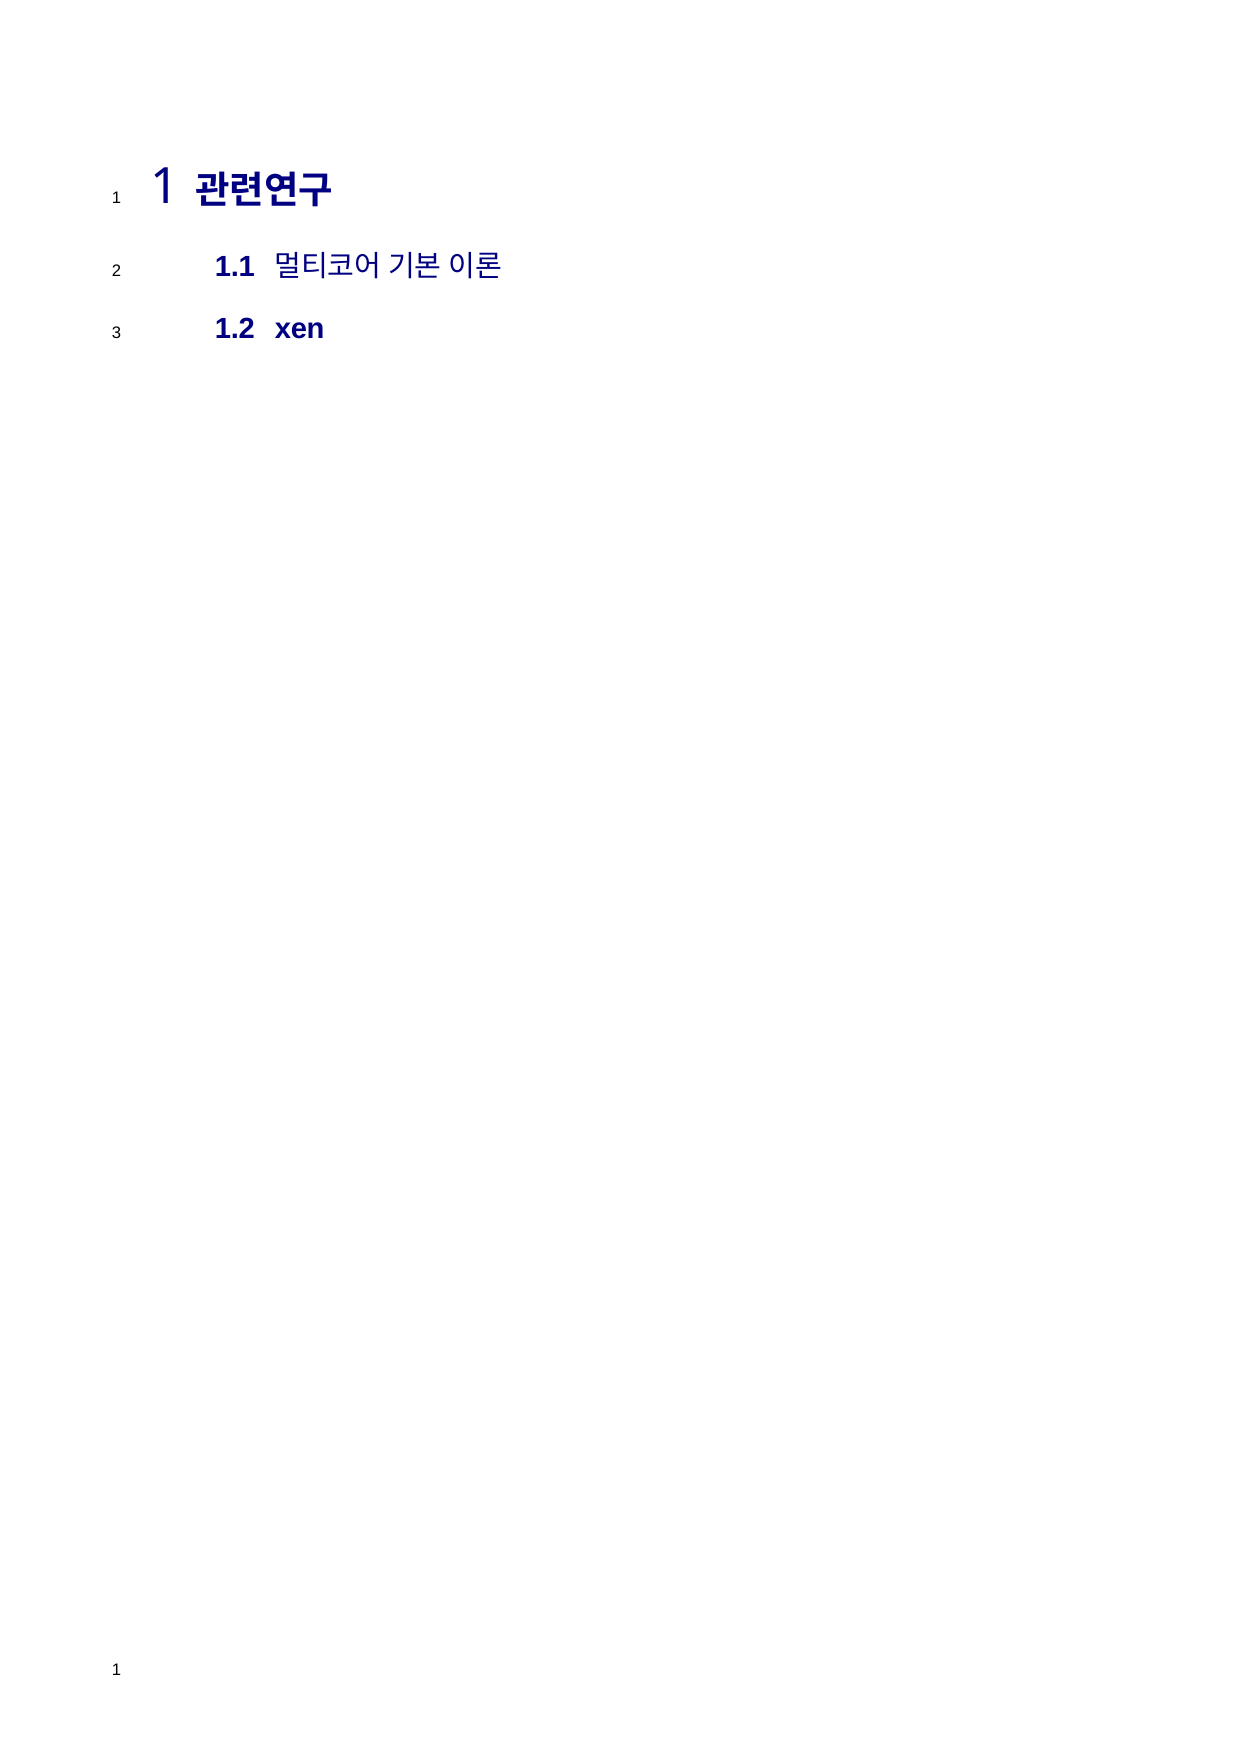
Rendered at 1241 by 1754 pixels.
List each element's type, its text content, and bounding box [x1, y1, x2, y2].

subtitle 관련연구 [150, 150, 1090, 218]
subtitle xen [214, 312, 1090, 344]
subtitle 멀티코어 기본 이론 [214, 246, 1090, 285]
